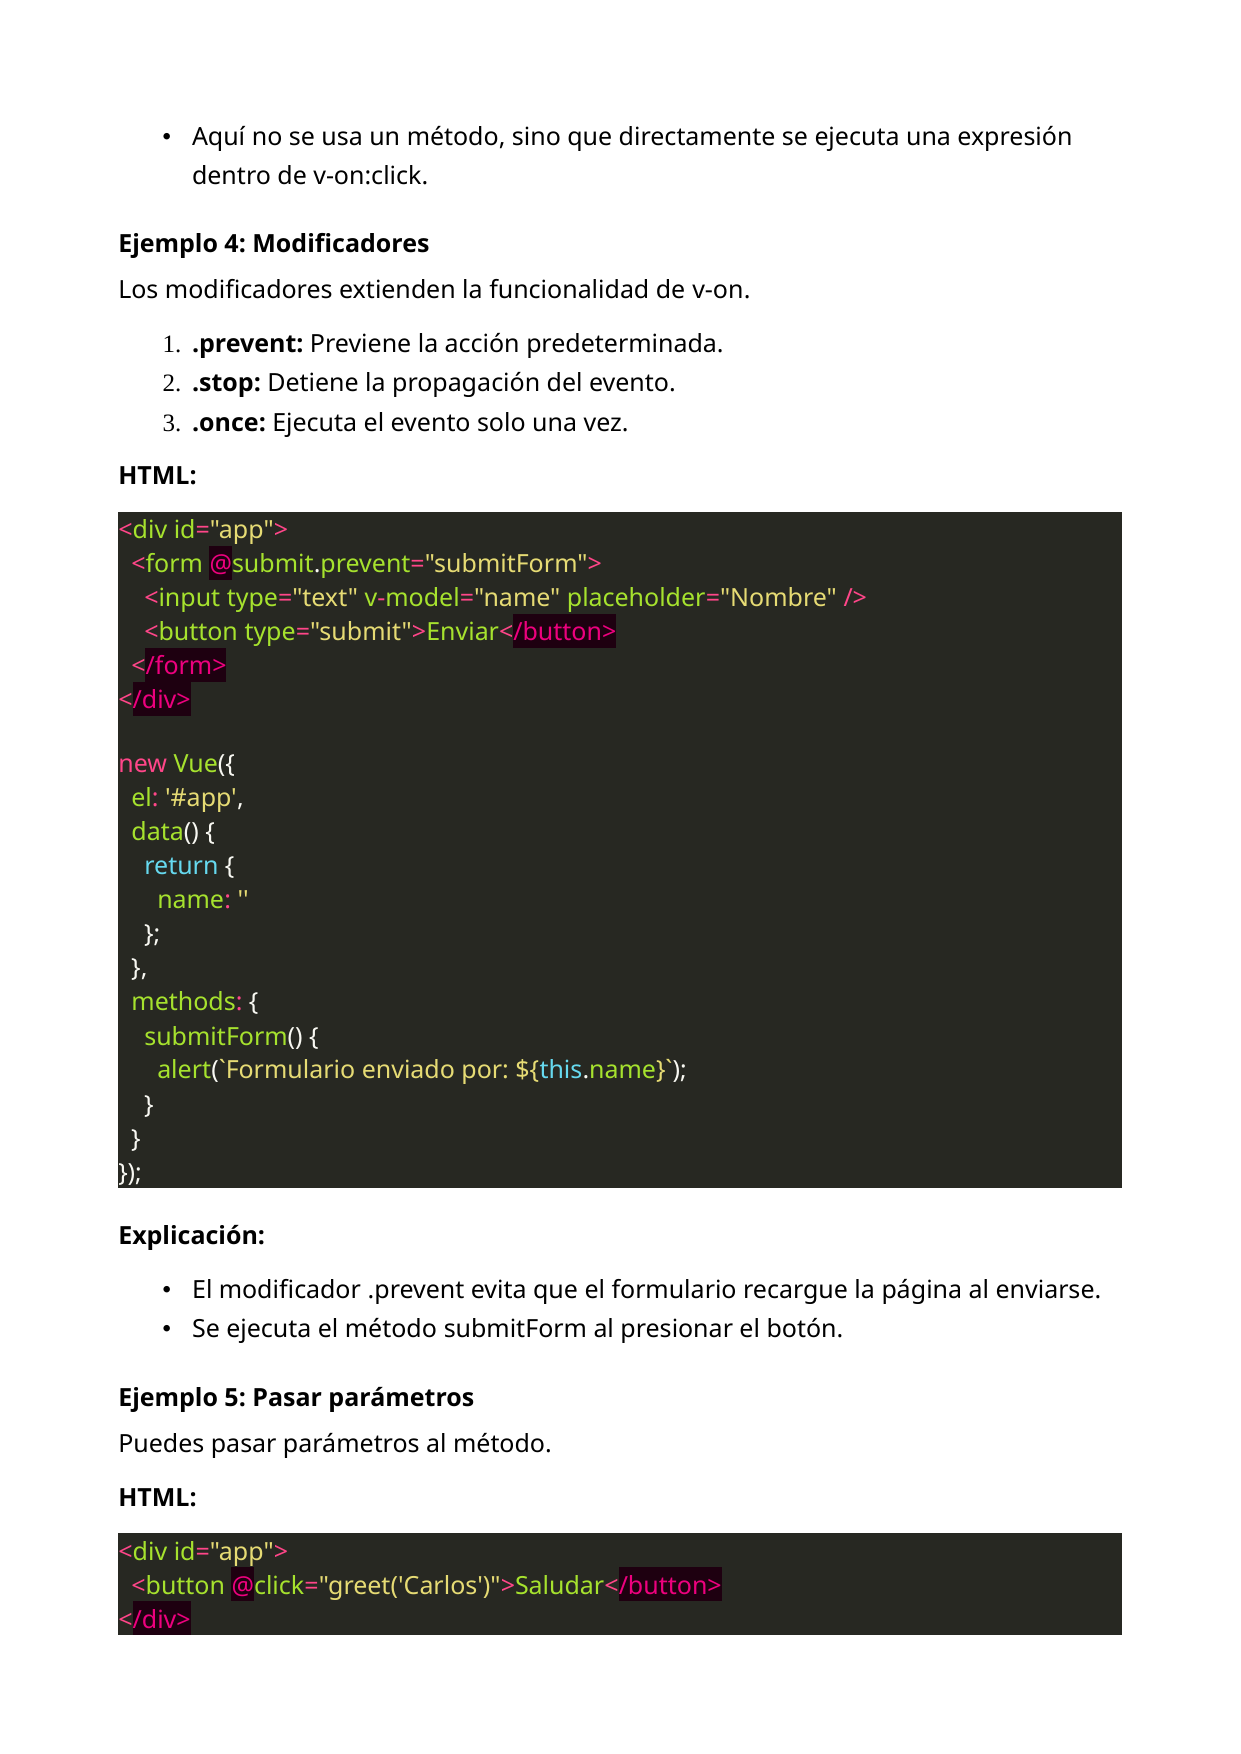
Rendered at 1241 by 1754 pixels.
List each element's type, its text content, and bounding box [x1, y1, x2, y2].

text <input type="text" v-model="name" placeholder="Nombre" /> [118, 580, 1122, 614]
list .stop: Detiene la propagación del evento. [162, 365, 1122, 399]
text </div> [118, 682, 1122, 716]
text Explicación: [118, 1218, 1122, 1252]
text </div> [118, 1601, 1122, 1635]
text HTML: [118, 458, 1122, 492]
list Se ejecuta el método submitForm al presionar el botón. [162, 1311, 1122, 1345]
text <div id="app"> [118, 512, 1122, 546]
text data() { [118, 814, 1122, 848]
list .once: Ejecuta el evento solo una vez. [162, 404, 1122, 438]
list .prevent: Previene la acción predeterminada. [162, 326, 1122, 360]
text }, [118, 950, 1122, 984]
text <button @click="greet('Carlos')">Saludar</button> [118, 1567, 1122, 1601]
text Puedes pasar parámetros al método. [118, 1426, 1122, 1460]
text return { [118, 848, 1122, 882]
text Los modificadores extienden la funcionalidad de v-on. [118, 272, 1122, 306]
text alert(`Formulario enviado por: ${this.name}`); [118, 1052, 1122, 1086]
text submitForm() { [118, 1018, 1122, 1052]
text <button type="submit">Enviar</button> [118, 614, 1122, 648]
list Aquí no se usa un método, sino que directamente se ejecuta una expresión dentro de v-on:click. [162, 118, 1122, 191]
text el: '#app', [118, 780, 1122, 814]
text HTML: [118, 1479, 1122, 1513]
text methods: { [118, 984, 1122, 1018]
text new Vue({ [118, 746, 1122, 780]
text </form> [118, 648, 1122, 682]
text }; [118, 916, 1122, 950]
text } [118, 1086, 1122, 1120]
text name: '' [118, 882, 1122, 916]
text }); [118, 1154, 1122, 1188]
text } [118, 1120, 1122, 1154]
text <div id="app"> [118, 1533, 1122, 1567]
list El modificador .prevent evita que el formulario recargue la página al enviarse. [162, 1272, 1122, 1306]
subtitle Ejemplo 5: Pasar parámetros [118, 1379, 1122, 1413]
text <form @submit.prevent="submitForm"> [118, 546, 1122, 580]
subtitle Ejemplo 4: Modificadores [118, 226, 1122, 260]
